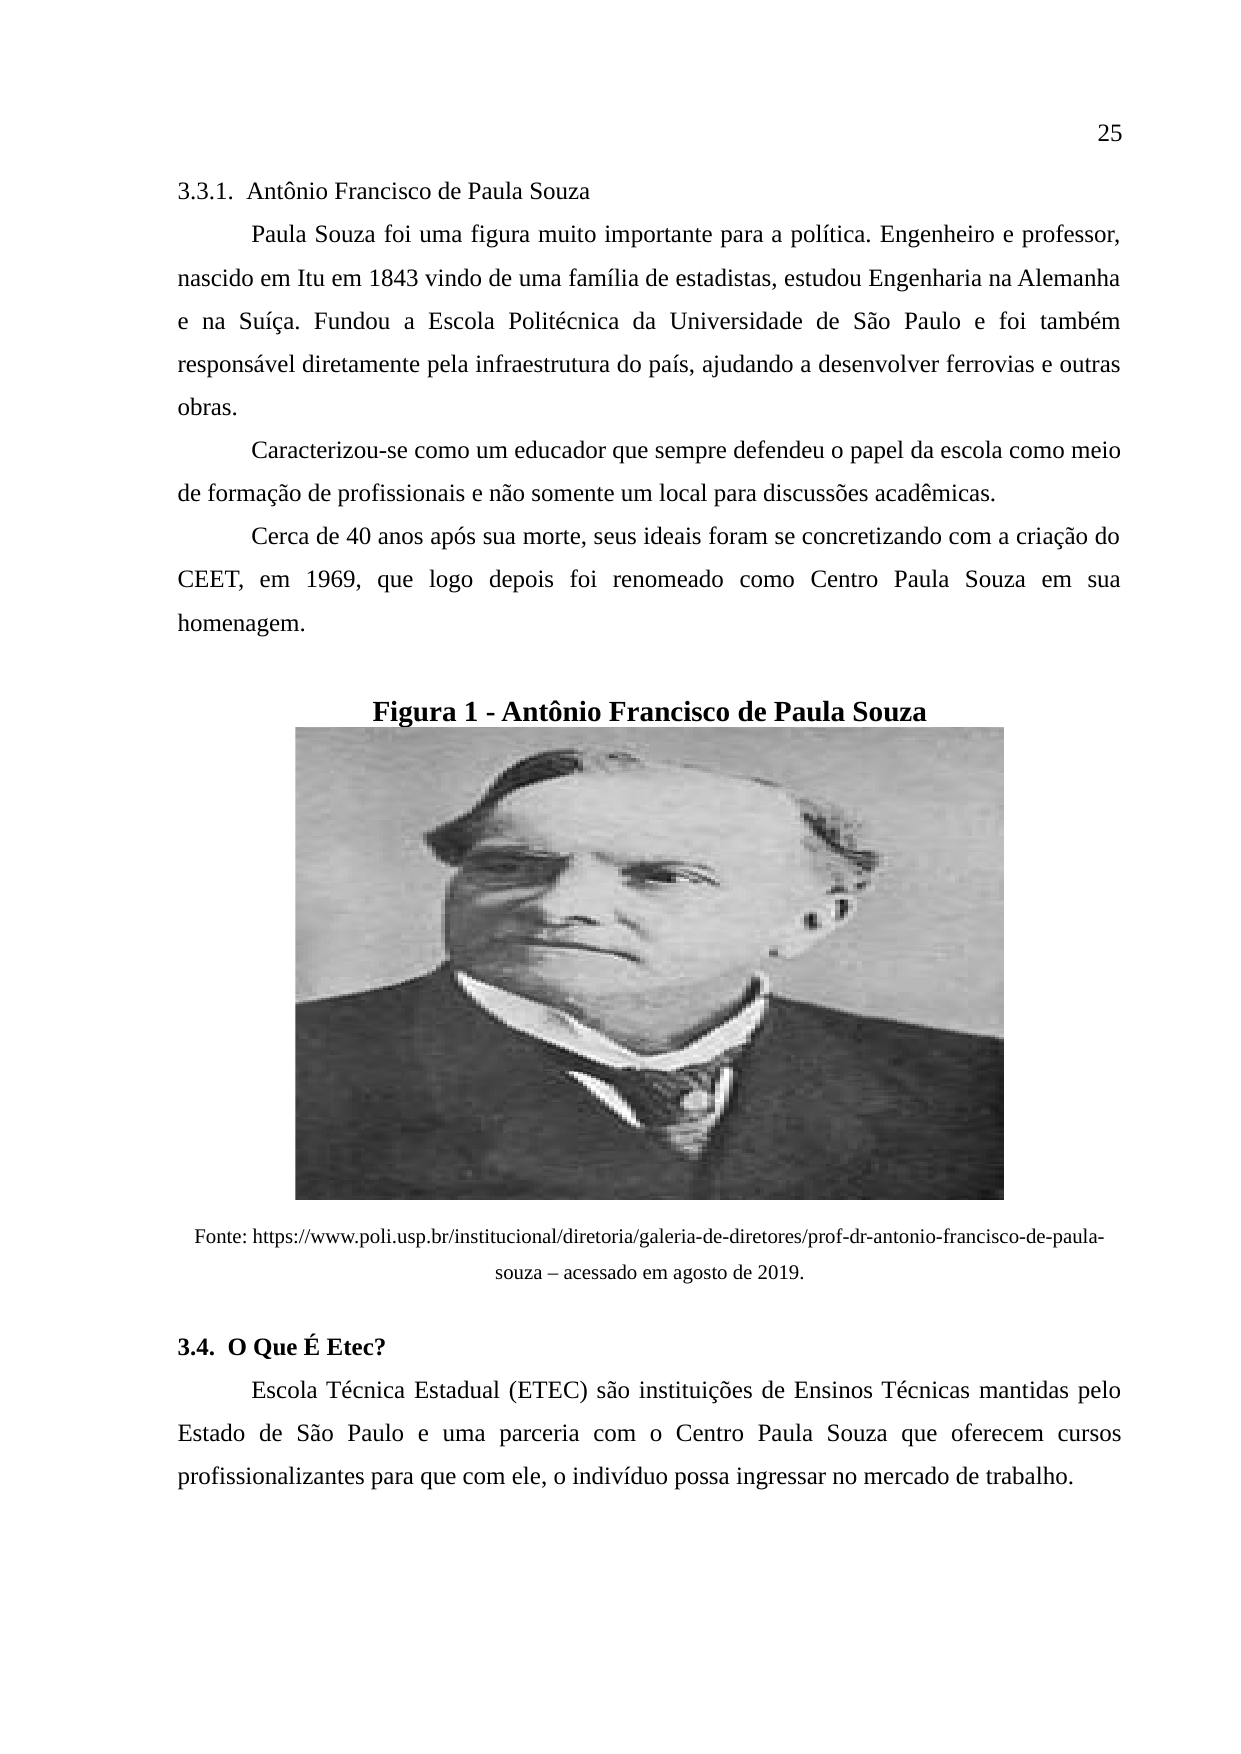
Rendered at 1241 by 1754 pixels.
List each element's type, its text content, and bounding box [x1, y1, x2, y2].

text Paula Souza foi uma figura muito importante para a política. Engenheiro e professor, nascido em Itu em 1843 vindo de uma família de estadistas, estudou Engenharia na Alemanha e na Suíça. Fundou a Escola Politécnica da Universidade de São Paulo e foi também responsável diretamente pela infraestrutura do país, ajudando a desenvolver ferrovias e outras obras. [177, 219, 1122, 421]
text Escola Técnica Estadual (ETEC) são instituições de Ensinos Técnicas mantidas pelo Estado de São Paulo e uma parceria com o Centro Paula Souza que oferecem cursos profissionalizantes para que com ele, o indivíduo possa ingressar no mercado de trabalho. [177, 1375, 1122, 1490]
picture [295, 727, 1004, 1200]
subtitle O Que É Etec? [177, 1332, 1122, 1361]
text Fonte: https://www.poli.usp.br/institucional/diretoria/galeria-de-diretores/prof-dr-antonio-francisco-de-paula-souza – acessado em agosto de 2019. [177, 1224, 1122, 1284]
text Caracterizou-se como um educador que sempre defendeu o papel da escola como meio de formação de profissionais e não somente um local para discussões acadêmicas. [177, 435, 1122, 507]
subtitle Antônio Francisco de Paula Souza [177, 176, 1122, 205]
text Cerca de 40 anos após sua morte, seus ideais foram se concretizando com a criação do CEET, em 1969, que logo depois foi renomeado como Centro Paula Souza em sua homenagem. [177, 521, 1122, 636]
text Figura 1 - Antônio Francisco de Paula Souza [295, 694, 1004, 727]
